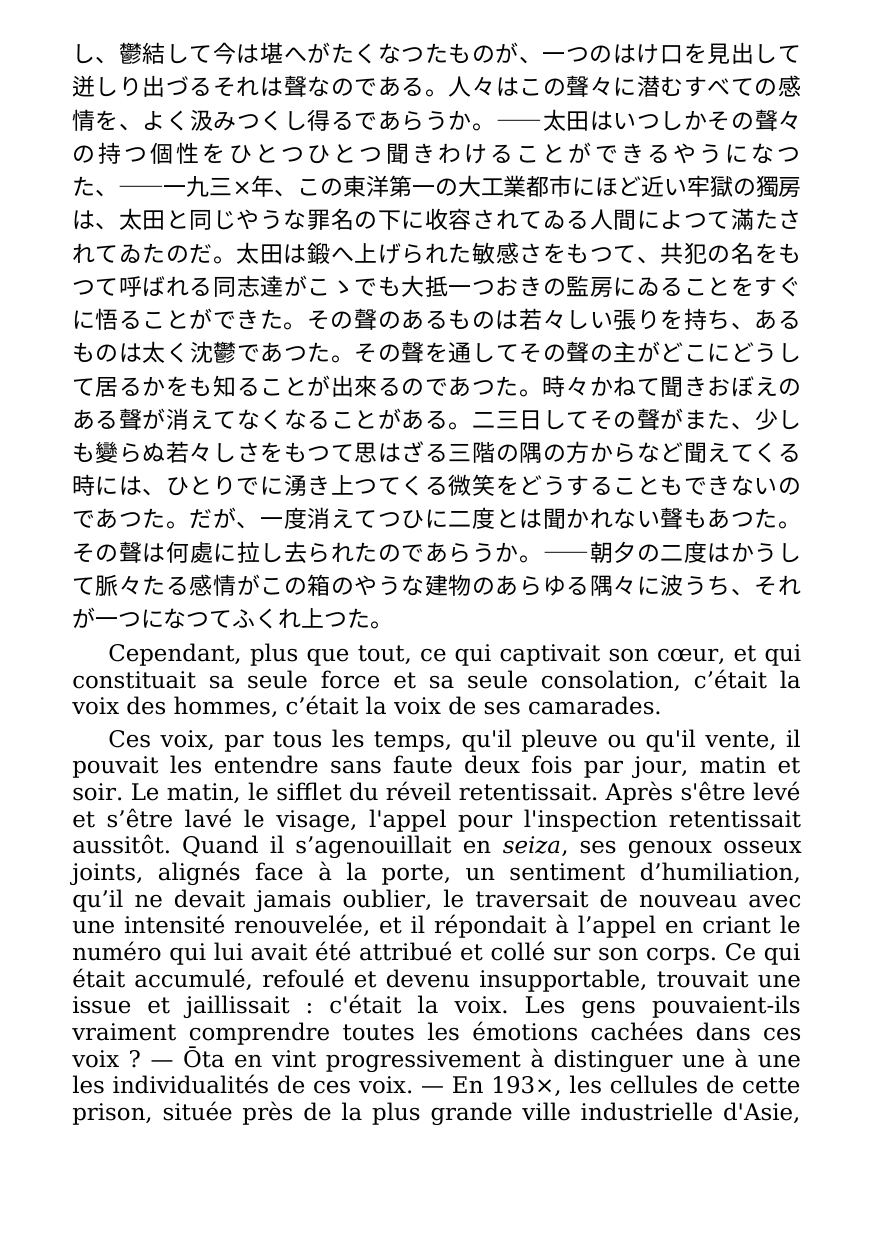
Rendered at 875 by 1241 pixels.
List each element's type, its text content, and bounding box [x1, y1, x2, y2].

text し、鬱結して今は堪へがたくなつたものが、一つのはけ口を見出して迸しり出づるそれは聲なのである。人々はこの聲々に潜むすべての感情を、よく汲みつくし得るであらうか。――太田はいつしかその聲々の持つ個性をひとつひとつ聞きわけることができるやうになつた、――一九三×年、この東洋第一の大工業都市にほど近い牢獄の獨房は、太田と同じやうな罪名の下に收容されてゐる人間によつて滿たされてゐたのだ。太田は鍛へ上げられた敏感さをもつて、共犯の名をもつて呼ばれる同志達がこゝでも大抵一つおきの監房にゐることをすぐに悟ることができた。その聲のあるものは若々しい張りを持ち、あるものは太く沈鬱であつた。その聲を通してその聲の主がどこにどうして居るかをも知ることが出來るのであつた。時々かねて聞きおぼえのある聲が消えてなくなることがある。二三日してその聲がまた、少しも變らぬ若々しさをもつて思はざる三階の隅の方からなど聞えてくる時には、ひとりでに湧き上つてくる微笑をどうすることもできないのであつた。だが、一度消えてつひに二度とは聞かれない聲もあつた。その聲は何處に拉し去られたのであらうか。――朝夕の二度はかうして脈々たる感情がこの箱のやうな建物のあらゆる隅々に波うち、それが一つになつてふくれ上つた。 [72, 36, 802, 634]
text Cependant, plus que tout, ce qui captivait son cœur, et qui constituait sa seule force et sa seule consolation, c’était la voix des hommes, c’était la voix de ses camarades. [72, 640, 802, 720]
text Ces voix, par tous les temps, qu'il pleuve ou qu'il vente, il pouvait les entendre sans faute deux fois par jour, matin et soir. Le matin, le sifflet du réveil retentissait. Après s'être levé et s’être lavé le visage, l'appel pour l'inspection retentissait aussitôt. Quand il s’agenouillait en seiza, ses genoux osseux joints, alignés face à la porte, un sentiment d’humiliation, qu’il ne devait jamais oublier, le traversait de nouveau avec une intensité renouvelée, et il répondait à l’appel en criant le numéro qui lui avait été attribué et collé sur son corps. Ce qui était accumulé, refoulé et devenu insupportable, trouvait une issue et jaillissait : c'était la voix. Les gens pouvaient-ils vraiment comprendre toutes les émotions cachées dans ces voix ? — Ōta en vint progressivement à distinguer une à une les individualités de ces voix. — En 193×, les cellules de cette prison, située près de la plus grande ville industrielle d'Asie, [72, 726, 802, 1126]
